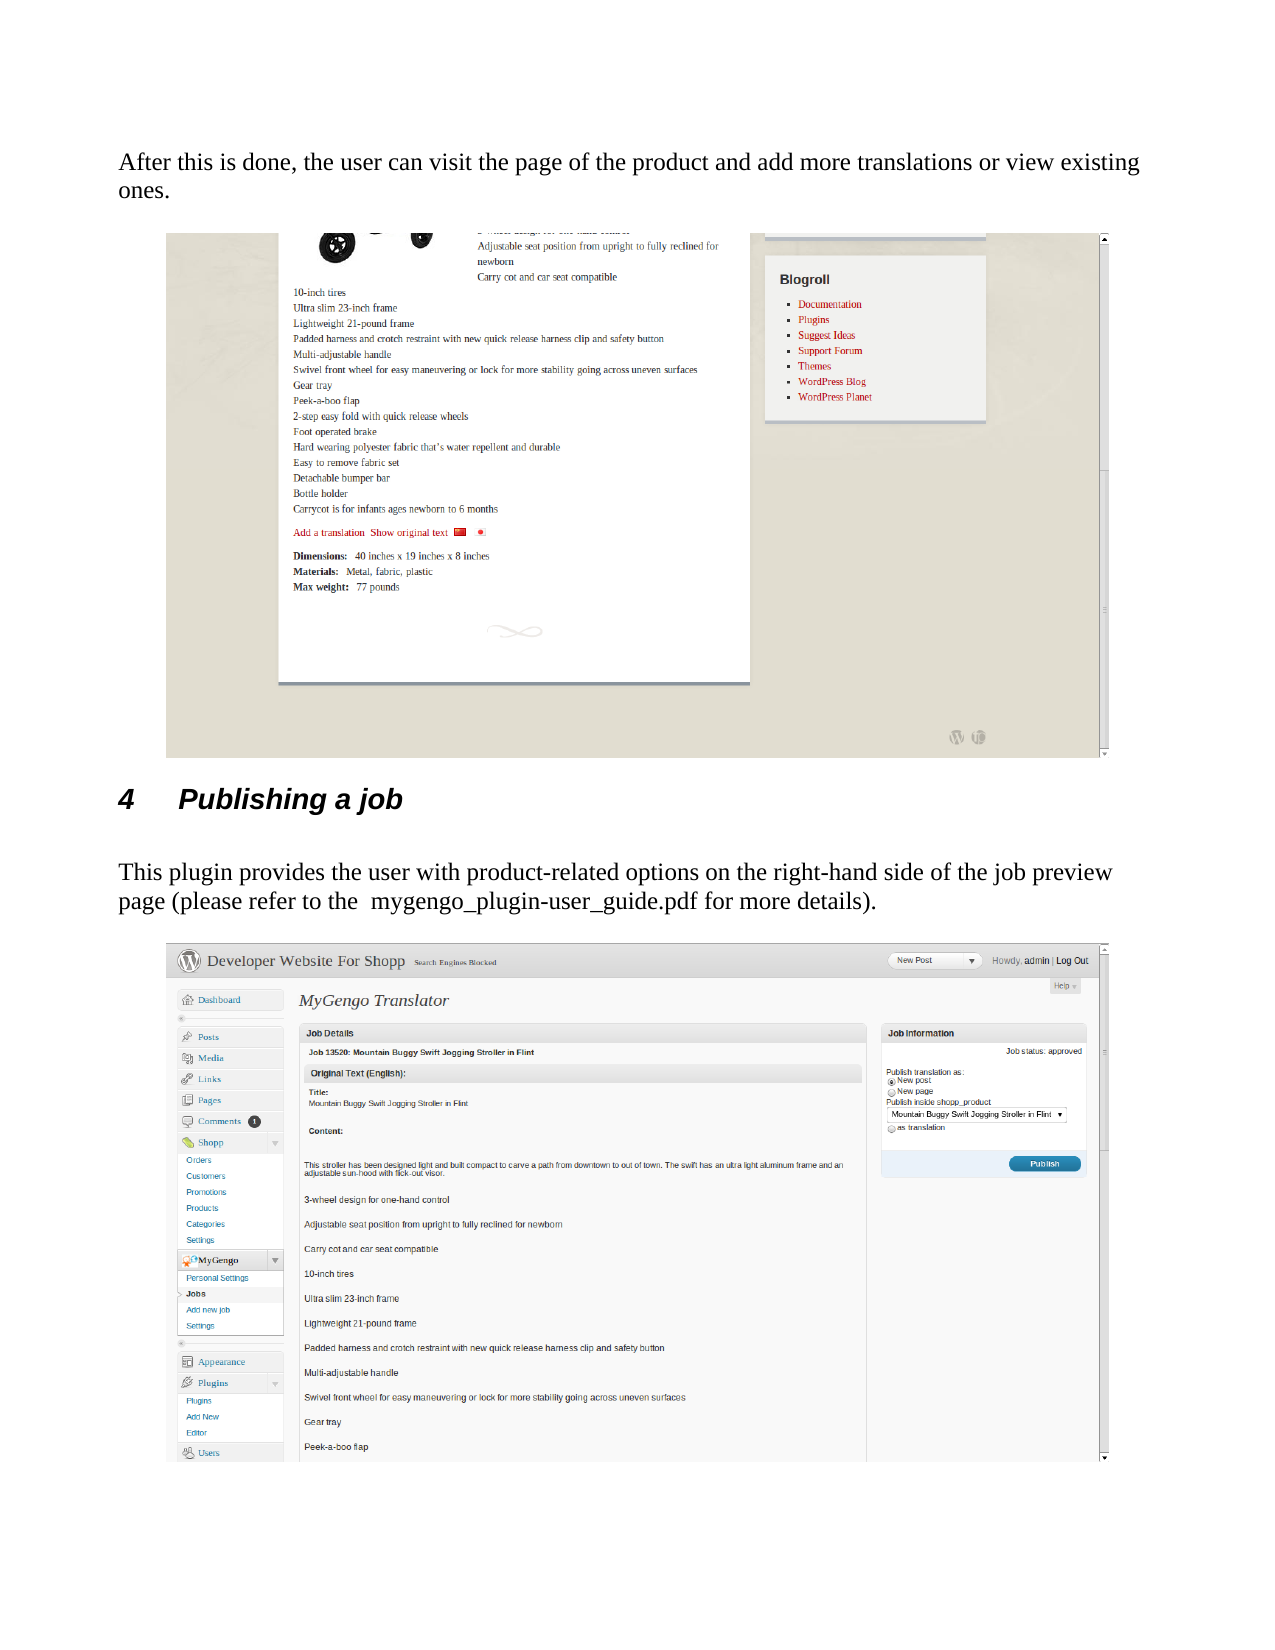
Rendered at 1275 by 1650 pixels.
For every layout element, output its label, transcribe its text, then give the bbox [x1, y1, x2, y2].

subtitle Publishing a job [118, 782, 1157, 816]
picture [166, 233, 1109, 758]
picture [166, 943, 1109, 1462]
text After this is done, the user can visit the page of the product and add more translations or view existing ones. [118, 147, 1157, 204]
text This plugin provides the user with product-related options on the right-hand side of the job preview page (please refer to the mygengo_plugin-user_guide.pdf for more details). [118, 857, 1157, 914]
